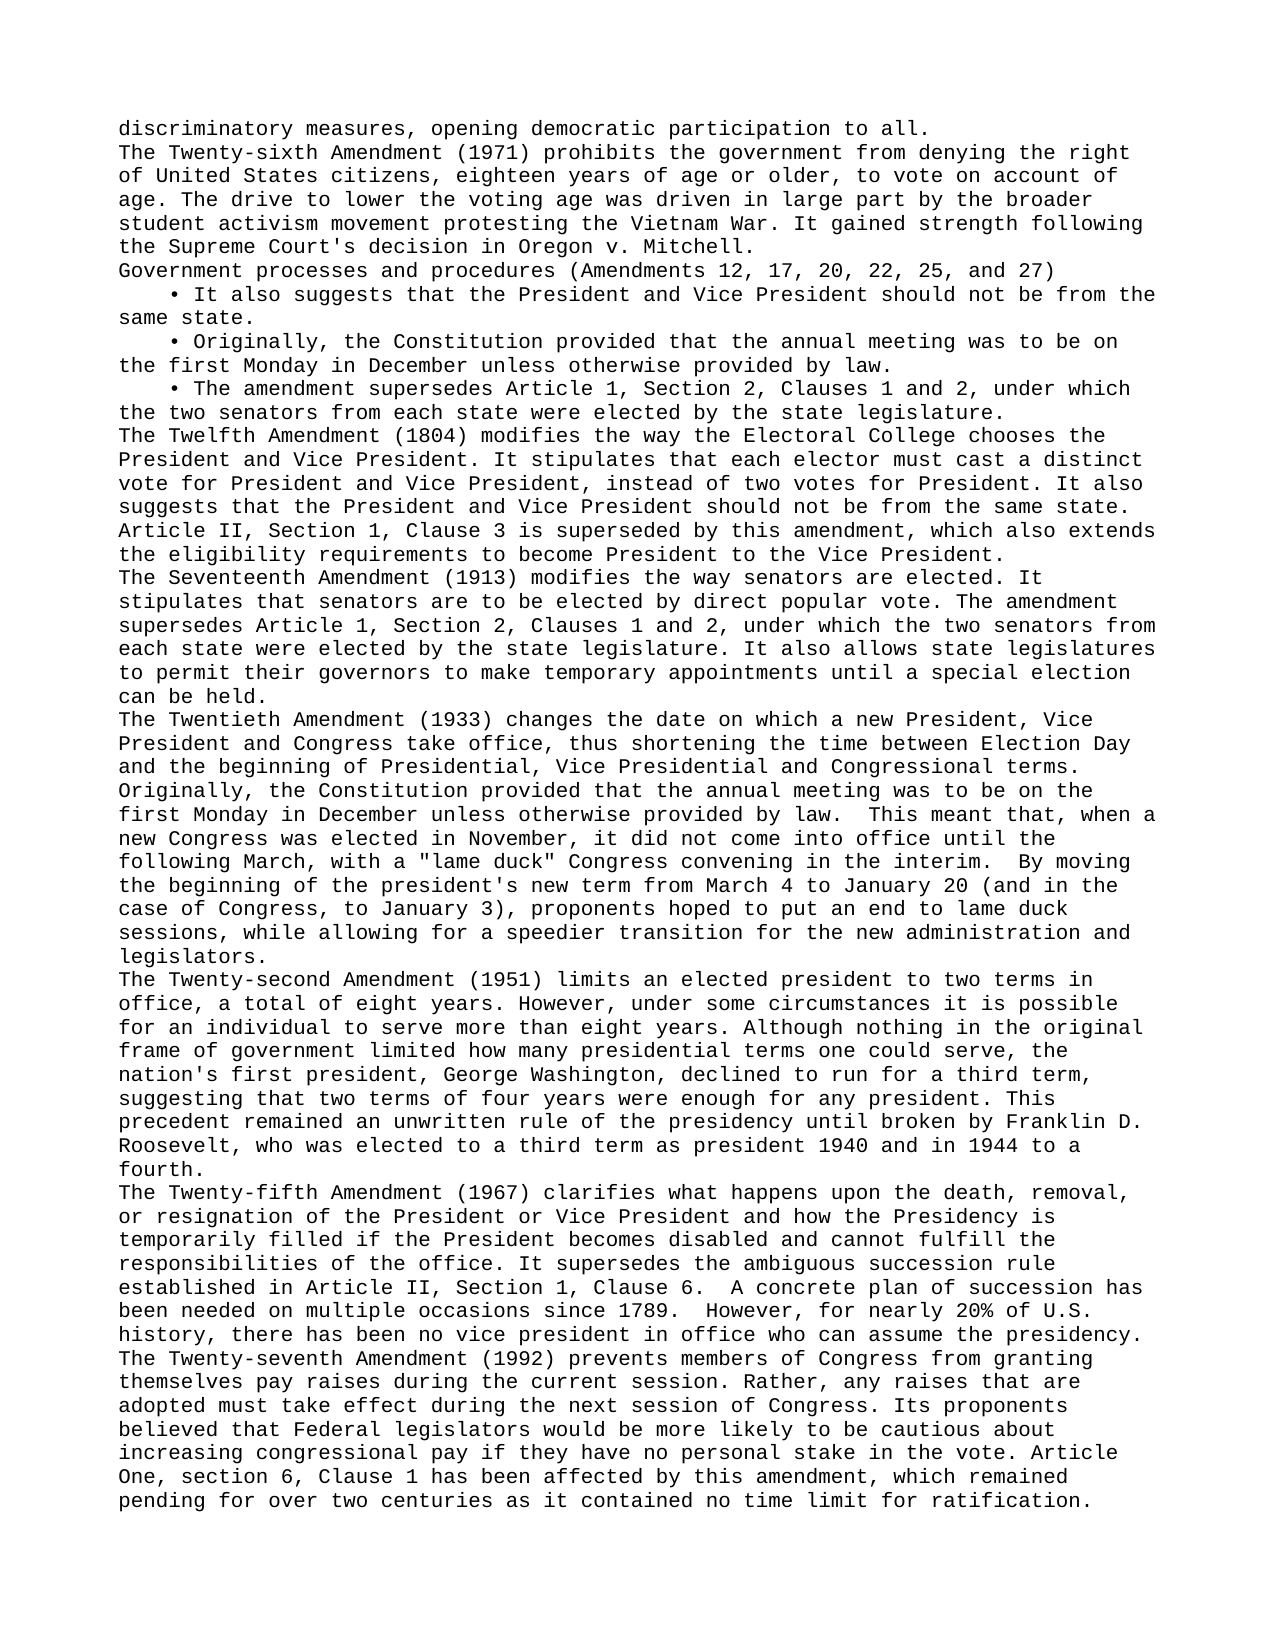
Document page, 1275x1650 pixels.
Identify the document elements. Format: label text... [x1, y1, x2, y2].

text The Seventeenth Amendment (1913) modifies the way senators are elected. It stipulates that senators are to be elected by direct popular vote. The amendment supersedes Article 1, Section 2, Clauses 1 and 2, under which the two senators from each state were elected by the state legislature. It also allows state legislatures to permit their governors to make temporary appointments until a special election can be held. [118, 567, 1157, 709]
text • The amendment supersedes Article 1, Section 2, Clauses 1 and 2, under which the two senators from each state were elected by the state legislature. [118, 378, 1157, 426]
text • It also suggests that the President and Vice President should not be from the same state. [118, 284, 1157, 331]
text The Twenty-sixth Amendment (1971) prohibits the government from denying the right of United States citizens, eighteen years of age or older, to vote on account of age. The drive to lower the voting age was driven in large part by the broader student activism movement protesting the Vietnam War. It gained strength following the Supreme Court's decision in Oregon v. Mitchell. [118, 142, 1157, 260]
text The Twelfth Amendment (1804) modifies the way the Electoral College chooses the President and Vice President. It stipulates that each elector must cast a distinct vote for President and Vice President, instead of two votes for President. It also suggests that the President and Vice President should not be from the same state. Article II, Section 1, Clause 3 is superseded by this amendment, which also extends the eligibility requirements to become President to the Vice President. [118, 426, 1157, 567]
text discriminatory measures, opening democratic participation to all. [118, 118, 1157, 142]
text The Twenty-second Amendment (1951) limits an elected president to two terms in office, a total of eight years. However, under some circumstances it is possible for an individual to serve more than eight years. Although nothing in the original frame of government limited how many presidential terms one could serve, the nation's first president, George Washington, declined to run for a third term, suggesting that two terms of four years were enough for any president. This precedent remained an unwritten rule of the presidency until broken by Franklin D. Roosevelt, who was elected to a third term as president 1940 and in 1944 to a fourth. [118, 969, 1157, 1182]
text The Twentieth Amendment (1933) changes the date on which a new President, Vice President and Congress take office, thus shortening the time between Election Day and the beginning of Presidential, Vice Presidential and Congressional terms. Originally, the Constitution provided that the annual meeting was to be on the first Monday in December unless otherwise provided by law. This meant that, when a new Congress was elected in November, it did not come into office until the following March, with a "lame duck" Congress convening in the interim. By moving the beginning of the president's new term from March 4 to January 20 (and in the case of Congress, to January 3), proponents hoped to put an end to lame duck sessions, while allowing for a speedier transition for the new administration and legislators. [118, 709, 1157, 969]
text Government processes and procedures (Amendments 12, 17, 20, 22, 25, and 27) [118, 260, 1157, 284]
text The Twenty-fifth Amendment (1967) clarifies what happens upon the death, removal, or resignation of the President or Vice President and how the Presidency is temporarily filled if the President becomes disabled and cannot fulfill the responsibilities of the office. It supersedes the ambiguous succession rule established in Article II, Section 1, Clause 6. A concrete plan of succession has been needed on multiple occasions since 1789. However, for nearly 20% of U.S. history, there has been no vice president in office who can assume the presidency. [118, 1182, 1157, 1348]
text • Originally, the Constitution provided that the annual meeting was to be on the first Monday in December unless otherwise provided by law. [118, 331, 1157, 378]
text The Twenty-seventh Amendment (1992) prevents members of Congress from granting themselves pay raises during the current session. Rather, any raises that are adopted must take effect during the next session of Congress. Its proponents believed that Federal legislators would be more likely to be cautious about increasing congressional pay if they have no personal stake in the vote. Article One, section 6, Clause 1 has been affected by this amendment, which remained pending for over two centuries as it contained no time limit for ratification. [118, 1348, 1157, 1513]
